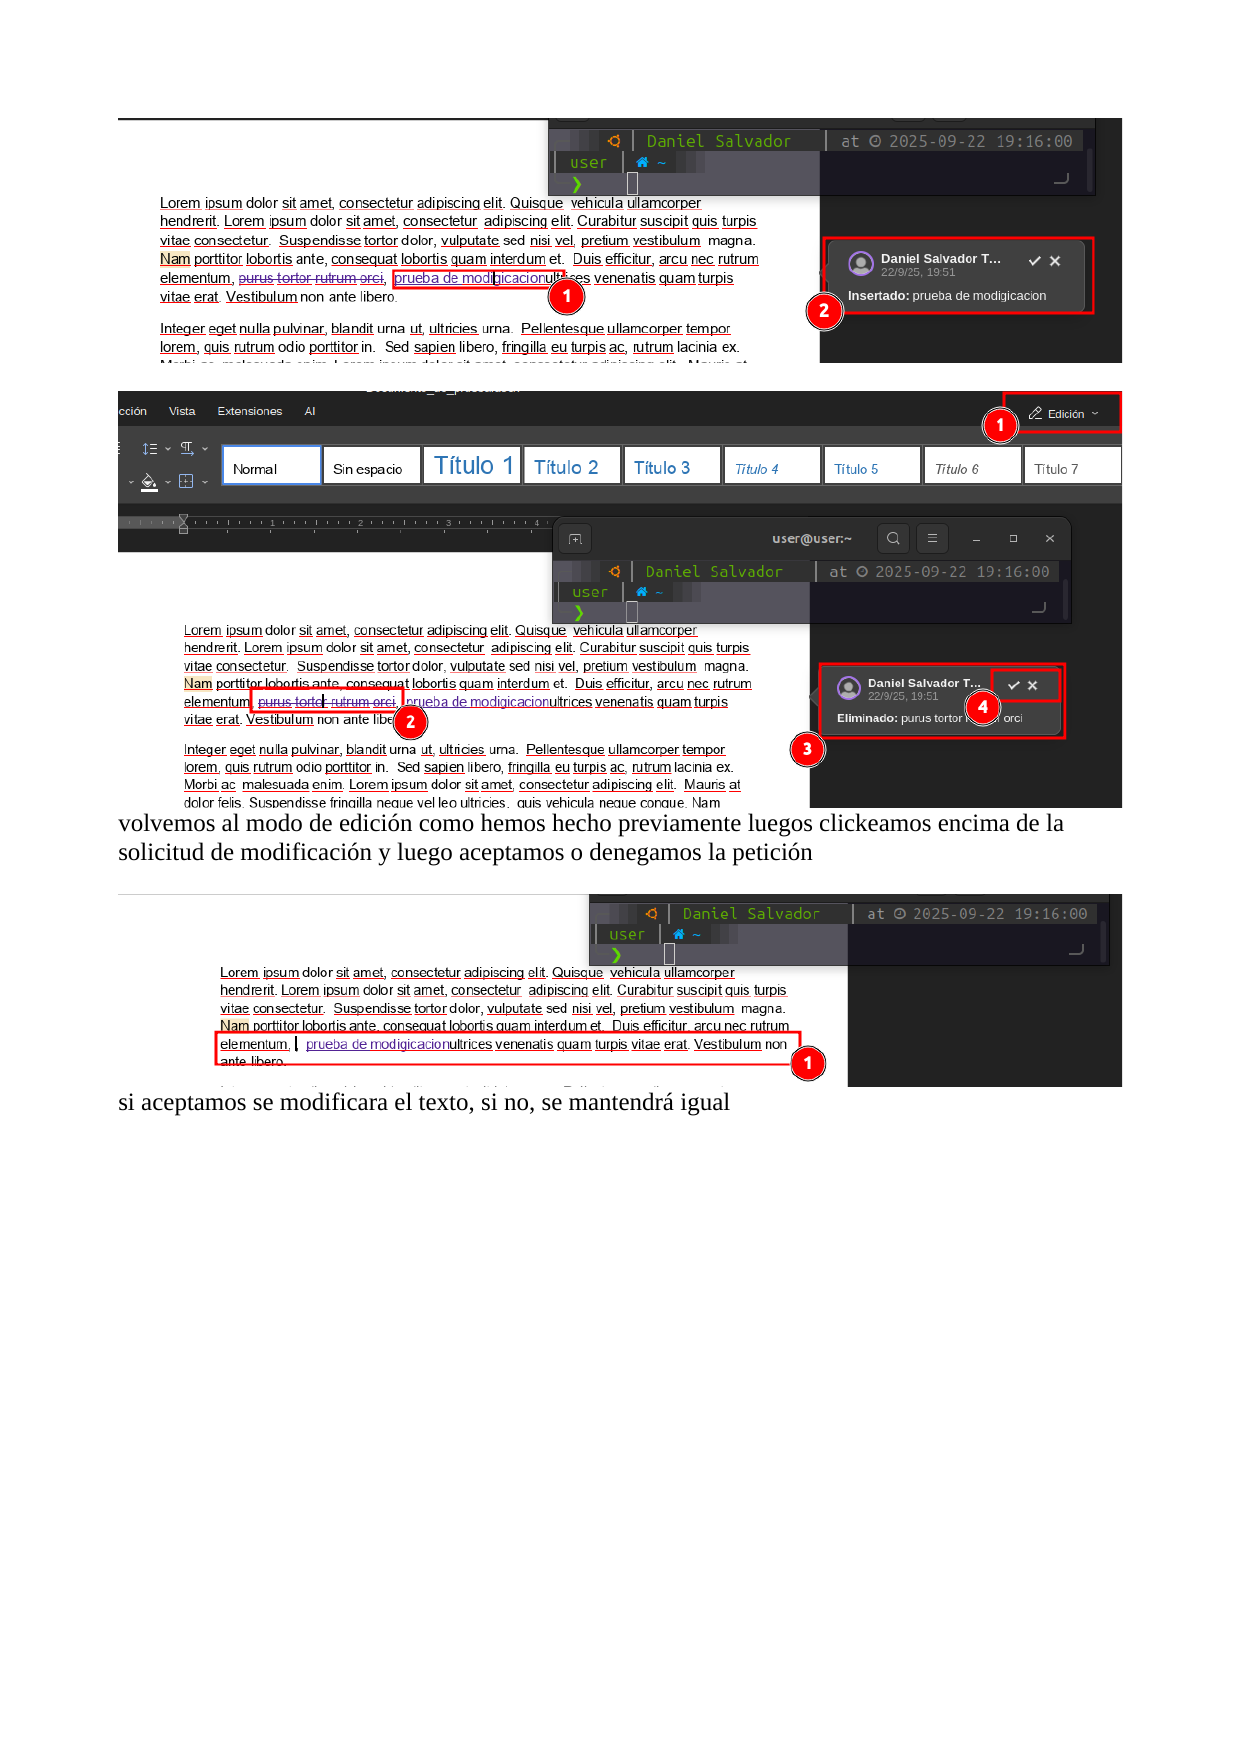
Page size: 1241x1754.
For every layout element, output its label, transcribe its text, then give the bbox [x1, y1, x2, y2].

picture [118, 894, 1123, 1087]
picture [118, 118, 1123, 363]
text si aceptamos se modificara el texto, si no, se mantendrá igual [118, 1087, 1122, 1116]
text volvemos al modo de edición como hemos hecho previamente luegos clickeamos encima de la solicitud de modificación y luego aceptamos o denegamos la petición [118, 808, 1122, 866]
picture [118, 391, 1123, 808]
